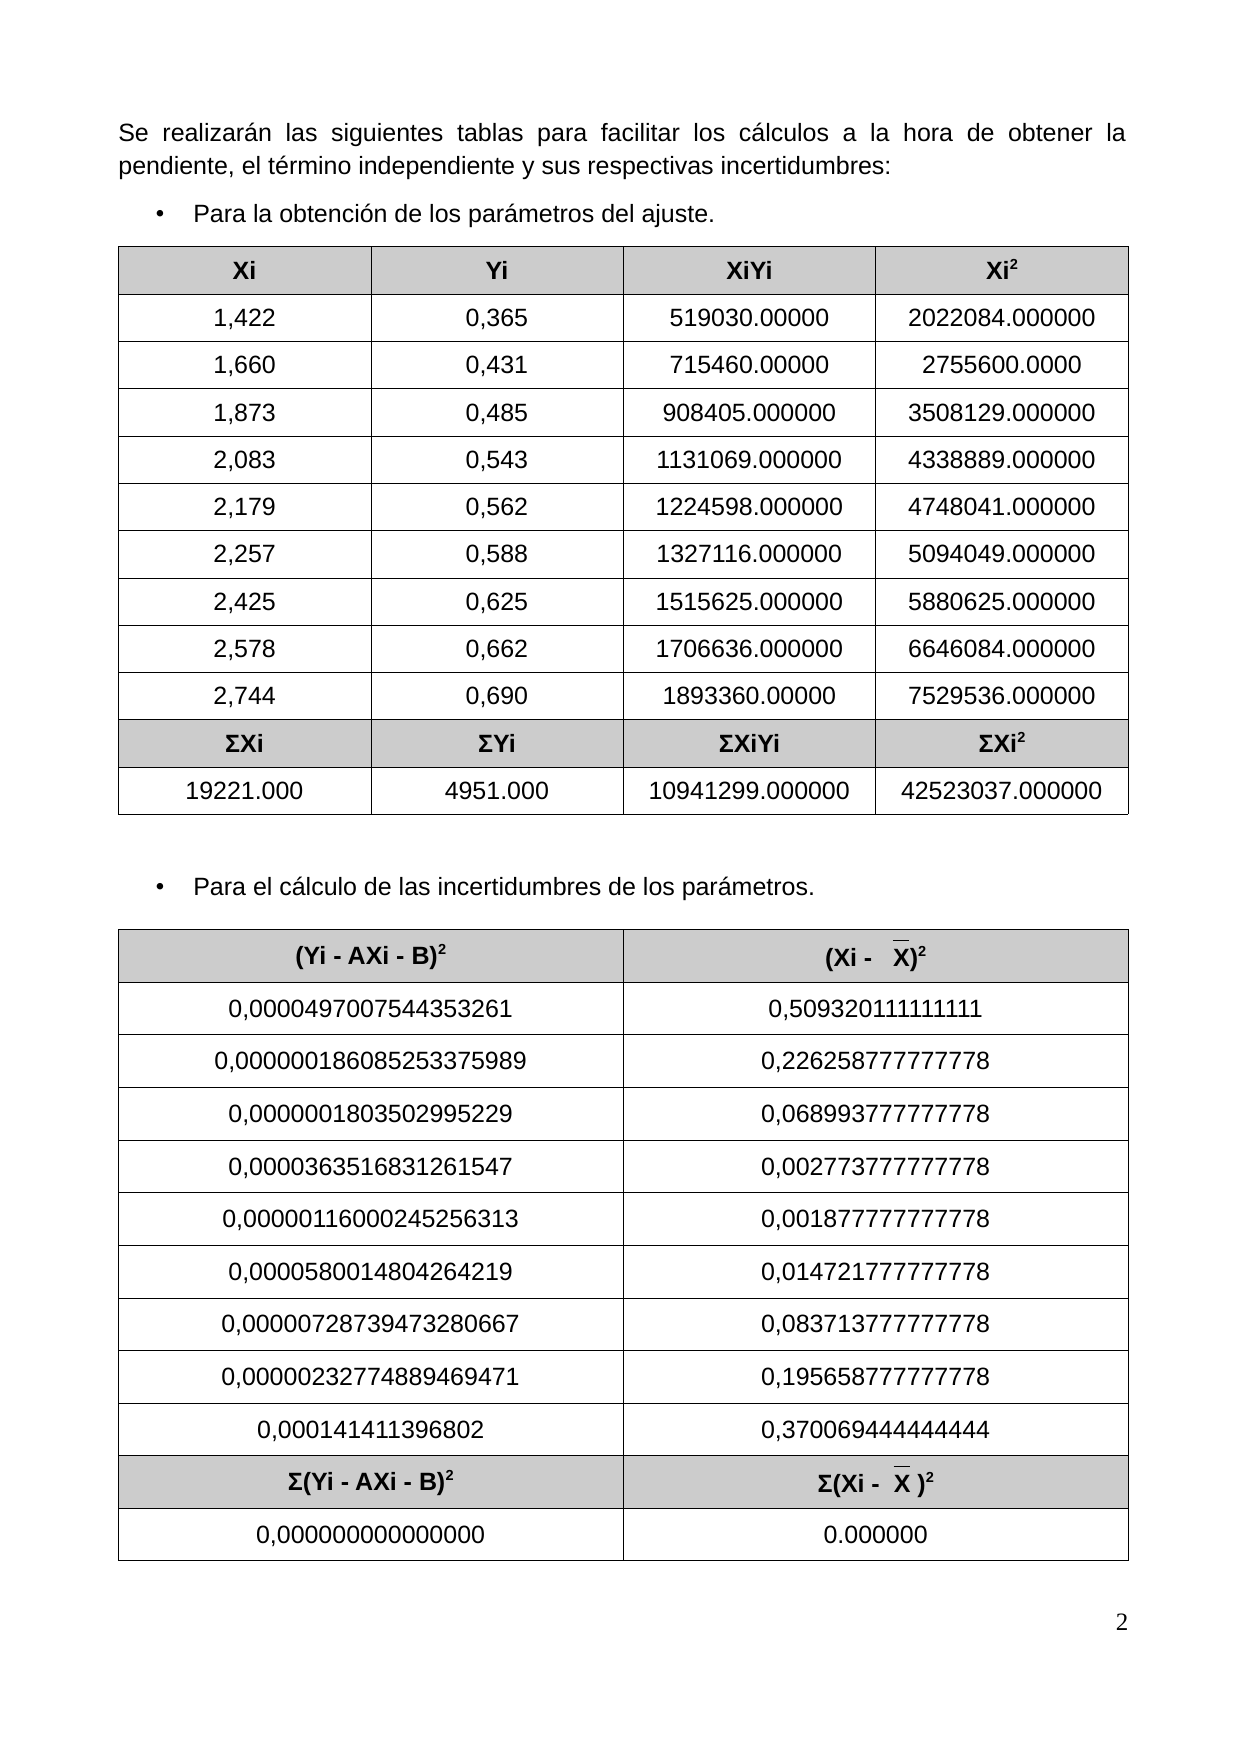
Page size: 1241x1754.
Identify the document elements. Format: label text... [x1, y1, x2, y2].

table_cell 0,51903 [624, 295, 875, 341]
table_cell 1,131069 [624, 437, 875, 483]
table_cell 0,485 [372, 389, 623, 436]
table_cell ΣXi [119, 720, 371, 767]
table_cell 0,0000363516831261547 [119, 1141, 623, 1192]
table_cell 0,00000232774889469471 [119, 1351, 623, 1403]
table_cell 1,706636 [624, 626, 875, 672]
table_cell 4,748041 [876, 484, 1128, 530]
table_cell 0,000000186085253375989 [119, 1035, 623, 1087]
table_cell 2,179 [119, 484, 371, 530]
table_cell 0,588 [372, 531, 623, 577]
table_header (Yi - AXi - B)2 [119, 930, 623, 982]
table_cell 19,221 [119, 768, 371, 814]
table_cell 1,660 [119, 342, 371, 388]
table_cell 0,000296606896423 [119, 1509, 623, 1560]
table_cell 0,365 [372, 295, 623, 341]
table_cell 0,690 [372, 673, 623, 719]
table_cell 4,951 [372, 768, 623, 814]
table_cell 0,195658777777778 [624, 1351, 1128, 1403]
table_cell Σ(Yi - AXi - B)2 [119, 1456, 623, 1508]
table_cell 5,094049 [876, 531, 1128, 577]
table_cell 7,529536 [876, 673, 1128, 719]
table_cell 0,002773777777778 [624, 1141, 1128, 1192]
table_cell 1,224598 [624, 484, 875, 530]
table_cell 10,941299 [624, 768, 875, 814]
table_cell 1,473388 [624, 1509, 1128, 1560]
table_cell ΣXiYi [624, 720, 875, 767]
table_cell 0,908405 [624, 389, 875, 436]
table_cell 0,509320111111111 [624, 983, 1128, 1034]
table_cell 0,0000001803502995229 [119, 1088, 623, 1139]
table_cell 2,425 [119, 579, 371, 625]
table_cell 0,083713777777778 [624, 1299, 1128, 1350]
table_cell 3,508129 [876, 389, 1128, 436]
table_header (Xi - X)2 [624, 930, 1128, 982]
table_cell 2,257 [119, 531, 371, 577]
table_cell 0,00000728739473280667 [119, 1299, 623, 1350]
table_cell 0,226258777777778 [624, 1035, 1128, 1087]
table_cell 1,327116 [624, 531, 875, 577]
table_cell 0,0000497007544353261 [119, 983, 623, 1034]
table_header Xi2 [876, 247, 1128, 294]
text Se realizarán las siguientes tablas para facilitar los cálculos a la hora de obtener la pendiente, el término independiente y sus respectivas incertidumbres: [118, 118, 1128, 180]
table_cell 4,338889 [876, 437, 1128, 483]
table_cell 6,646084 [876, 626, 1128, 672]
list Para la obtención de los parámetros del ajuste. [156, 199, 1128, 228]
table_cell 0,001877777777778 [624, 1193, 1128, 1245]
table_cell 0,370069444444444 [624, 1404, 1128, 1455]
table_cell ΣXi2 [876, 720, 1128, 767]
table_cell 1,515625 [624, 579, 875, 625]
table_cell 1,422 [119, 295, 371, 341]
table_cell 0,71546 [624, 342, 875, 388]
table_header Xi [119, 247, 371, 294]
table_cell 0,543 [372, 437, 623, 483]
table_cell 5,880625 [876, 579, 1128, 625]
table_cell Σ(Xi - X )2 [624, 1456, 1128, 1508]
table_header Yi [372, 247, 623, 294]
table_cell 2,7556 [876, 342, 1128, 388]
table_cell 2,578 [119, 626, 371, 672]
list Para el cálculo de las incertidumbres de los parámetros. [156, 872, 1128, 900]
table_cell 0,000141411396802 [119, 1404, 623, 1455]
table_cell 0,00000116000245256313 [119, 1193, 623, 1245]
table_cell 2,744 [119, 673, 371, 719]
table_cell 1,89336 [624, 673, 875, 719]
table_header XiYi [624, 247, 875, 294]
table_cell 0,662 [372, 626, 623, 672]
table_cell 2,083 [119, 437, 371, 483]
table_cell 42,523037 [876, 768, 1128, 814]
table_cell 0,0000580014804264219 [119, 1246, 623, 1297]
table_cell ΣYi [372, 720, 623, 767]
table_cell 1,873 [119, 389, 371, 436]
table_cell 0,068993777777778 [624, 1088, 1128, 1139]
table_cell 0,562 [372, 484, 623, 530]
table_cell 0,014721777777778 [624, 1246, 1128, 1297]
table_cell 0,625 [372, 579, 623, 625]
table_cell 2,022084 [876, 295, 1128, 341]
table_cell 0,431 [372, 342, 623, 388]
